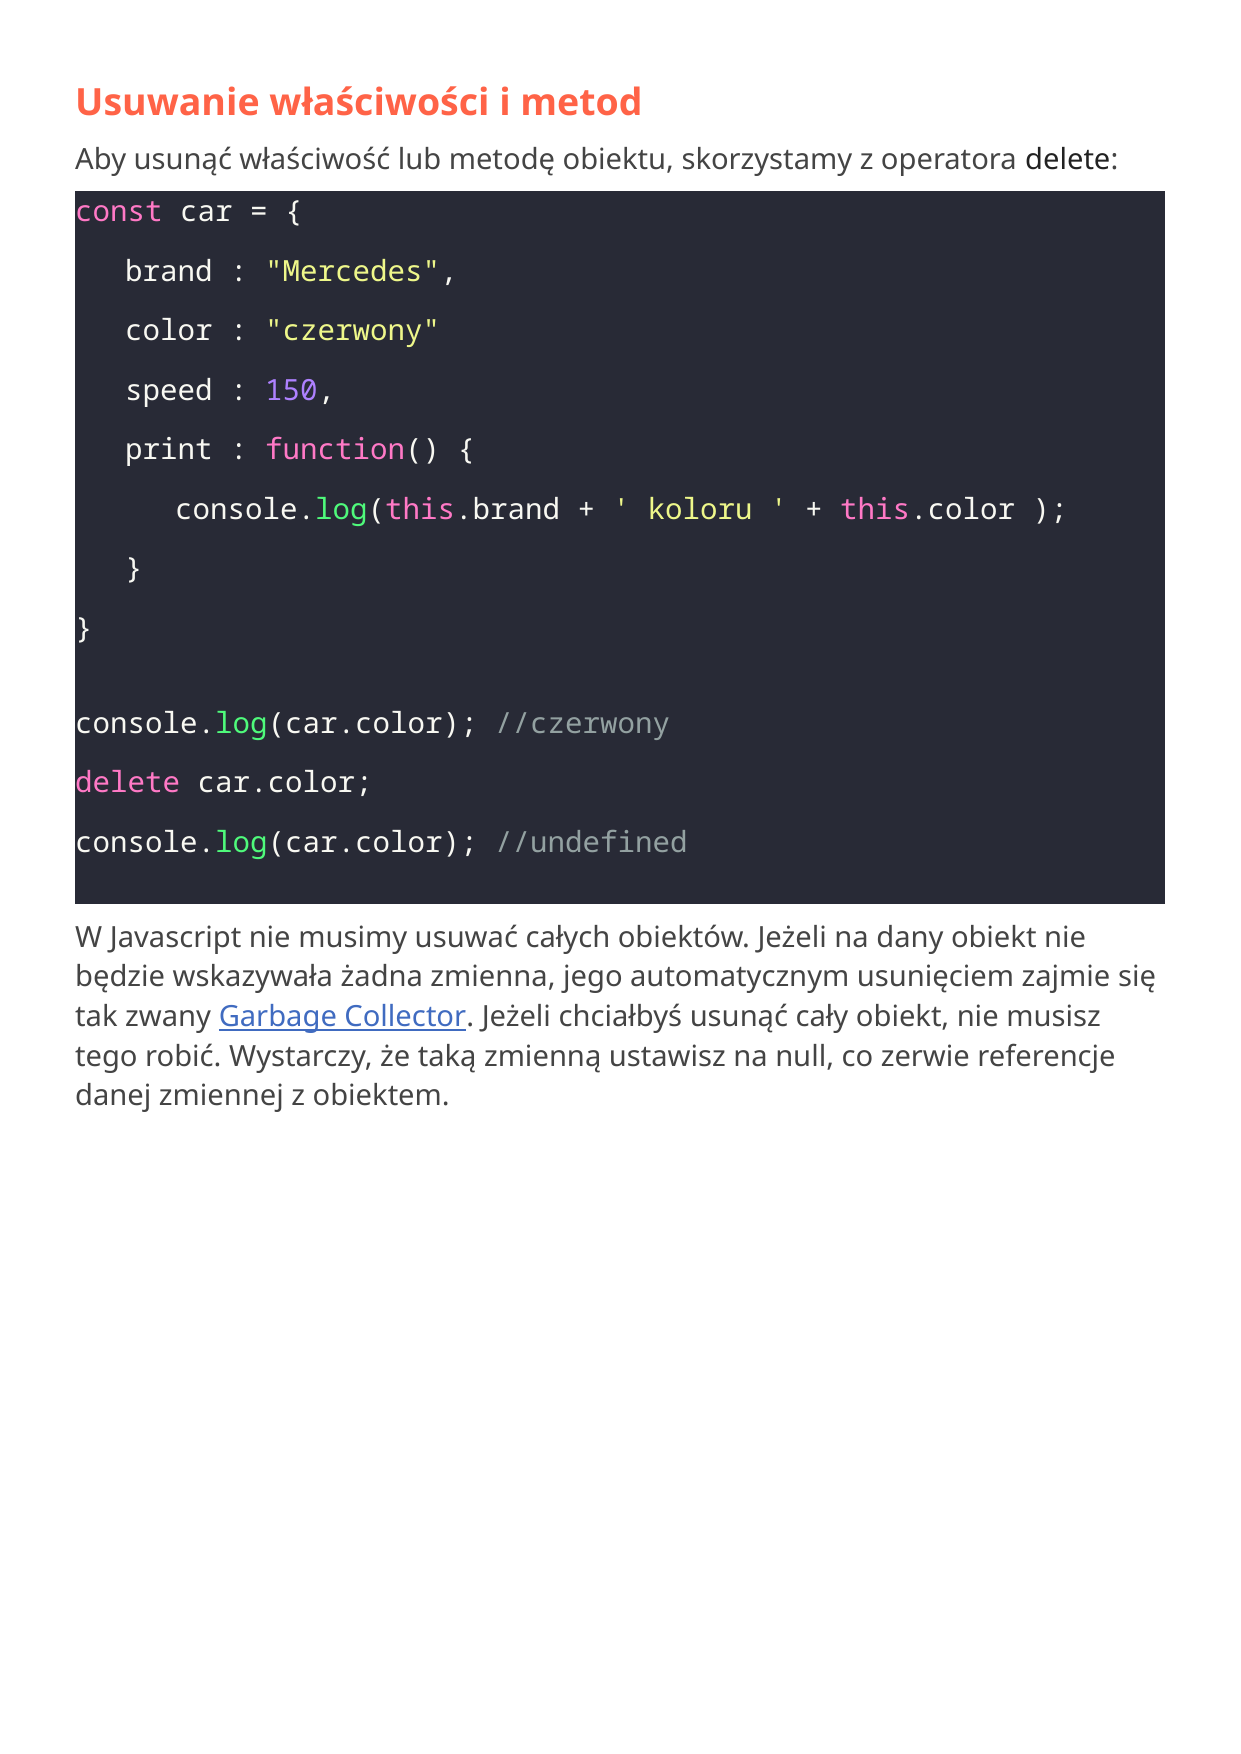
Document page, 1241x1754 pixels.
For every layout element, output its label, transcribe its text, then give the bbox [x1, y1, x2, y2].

subtitle Usuwanie właściwości i metod [75, 75, 1165, 126]
text console.log(car.color); //undefined [75, 821, 1165, 861]
text console.log(this.brand + ' koloru ' + this.color ); [75, 488, 1165, 528]
text const car = { [75, 191, 1165, 230]
text W Javascript nie musimy usuwać całych obiektów. Jeżeli na dany obiekt nie będzie wskazywała żadna zmienna, jego automatycznym usunięciem zajmie się tak zwany Garbage Collector. Jeżeli chciałbyś usunąć cały obiekt, nie musisz tego robić. Wystarczy, że taką zmienną ustawisz na null, co zerwie referencje danej zmiennej z obiektem. [75, 916, 1165, 1114]
text brand : "Mercedes", [75, 250, 1165, 290]
text delete car.color; [75, 761, 1165, 801]
text console.log(car.color); //czerwony [75, 702, 1165, 742]
text speed : 150, [75, 369, 1165, 409]
text Aby usunąć właściwość lub metodę obiektu, skorzystamy z operatora delete: [75, 138, 1165, 178]
text print : function() { [75, 429, 1165, 468]
text } [75, 548, 1165, 587]
text color : "czerwony" [75, 310, 1165, 349]
text } [75, 607, 1165, 647]
